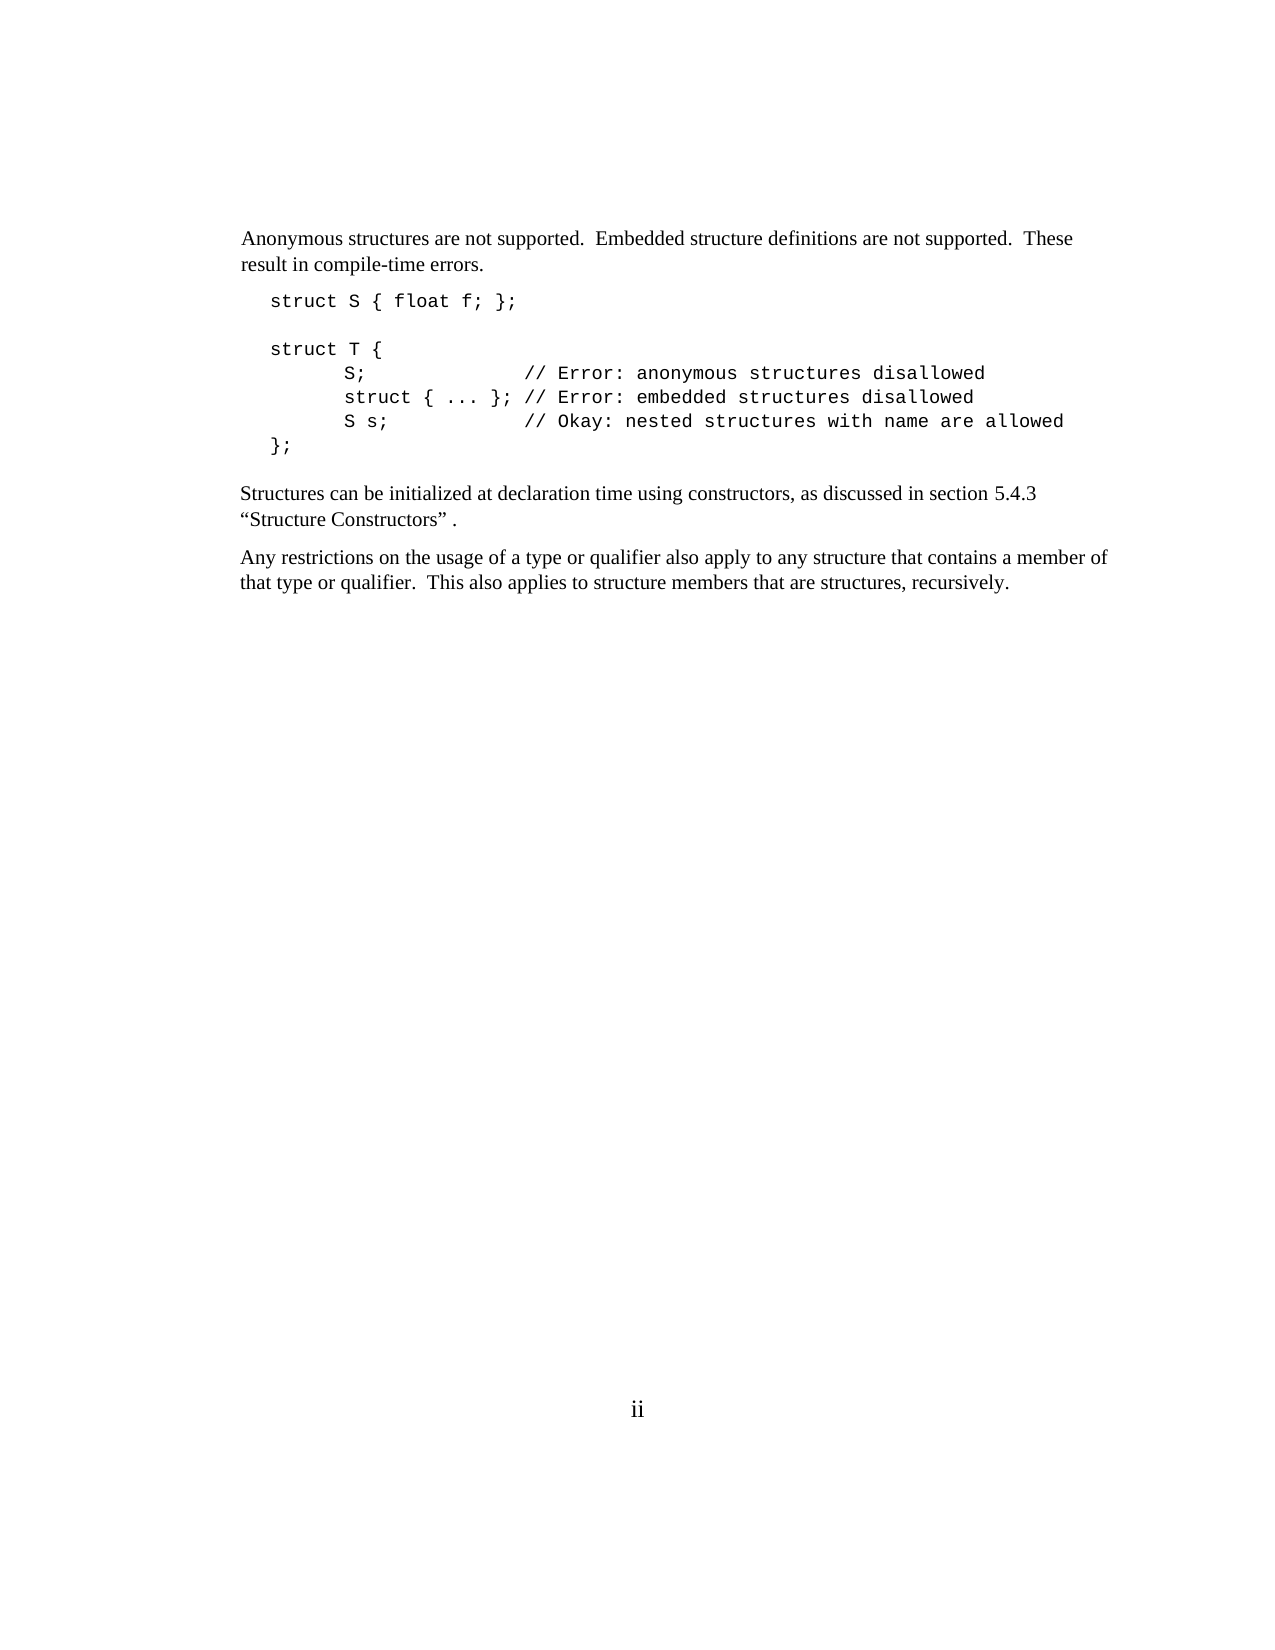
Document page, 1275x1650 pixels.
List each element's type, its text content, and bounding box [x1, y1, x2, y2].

text Any restrictions on the usage of a type or qualifier also apply to any structure that contains a member of that type or qualifier. This also applies to structure members that are structures, recursively. [240, 544, 1125, 595]
text Anonymous structures are not supported. Embedded structure definitions are not supported. These result in compile-time errors. [241, 225, 1125, 276]
text struct T { [270, 336, 1125, 360]
text Structures can be initialized at declaration time using constructors, as discussed in section 5.4.3 “Structure Constructors” . [240, 480, 1125, 531]
text struct S { float f; }; [270, 288, 1125, 312]
text }; [270, 432, 1125, 456]
text S; // Error: anonymous structures disallowed struct { ... }; // Error: embedded structures disallowed S s; // Okay: nested structures with name are allowed [270, 360, 1125, 432]
